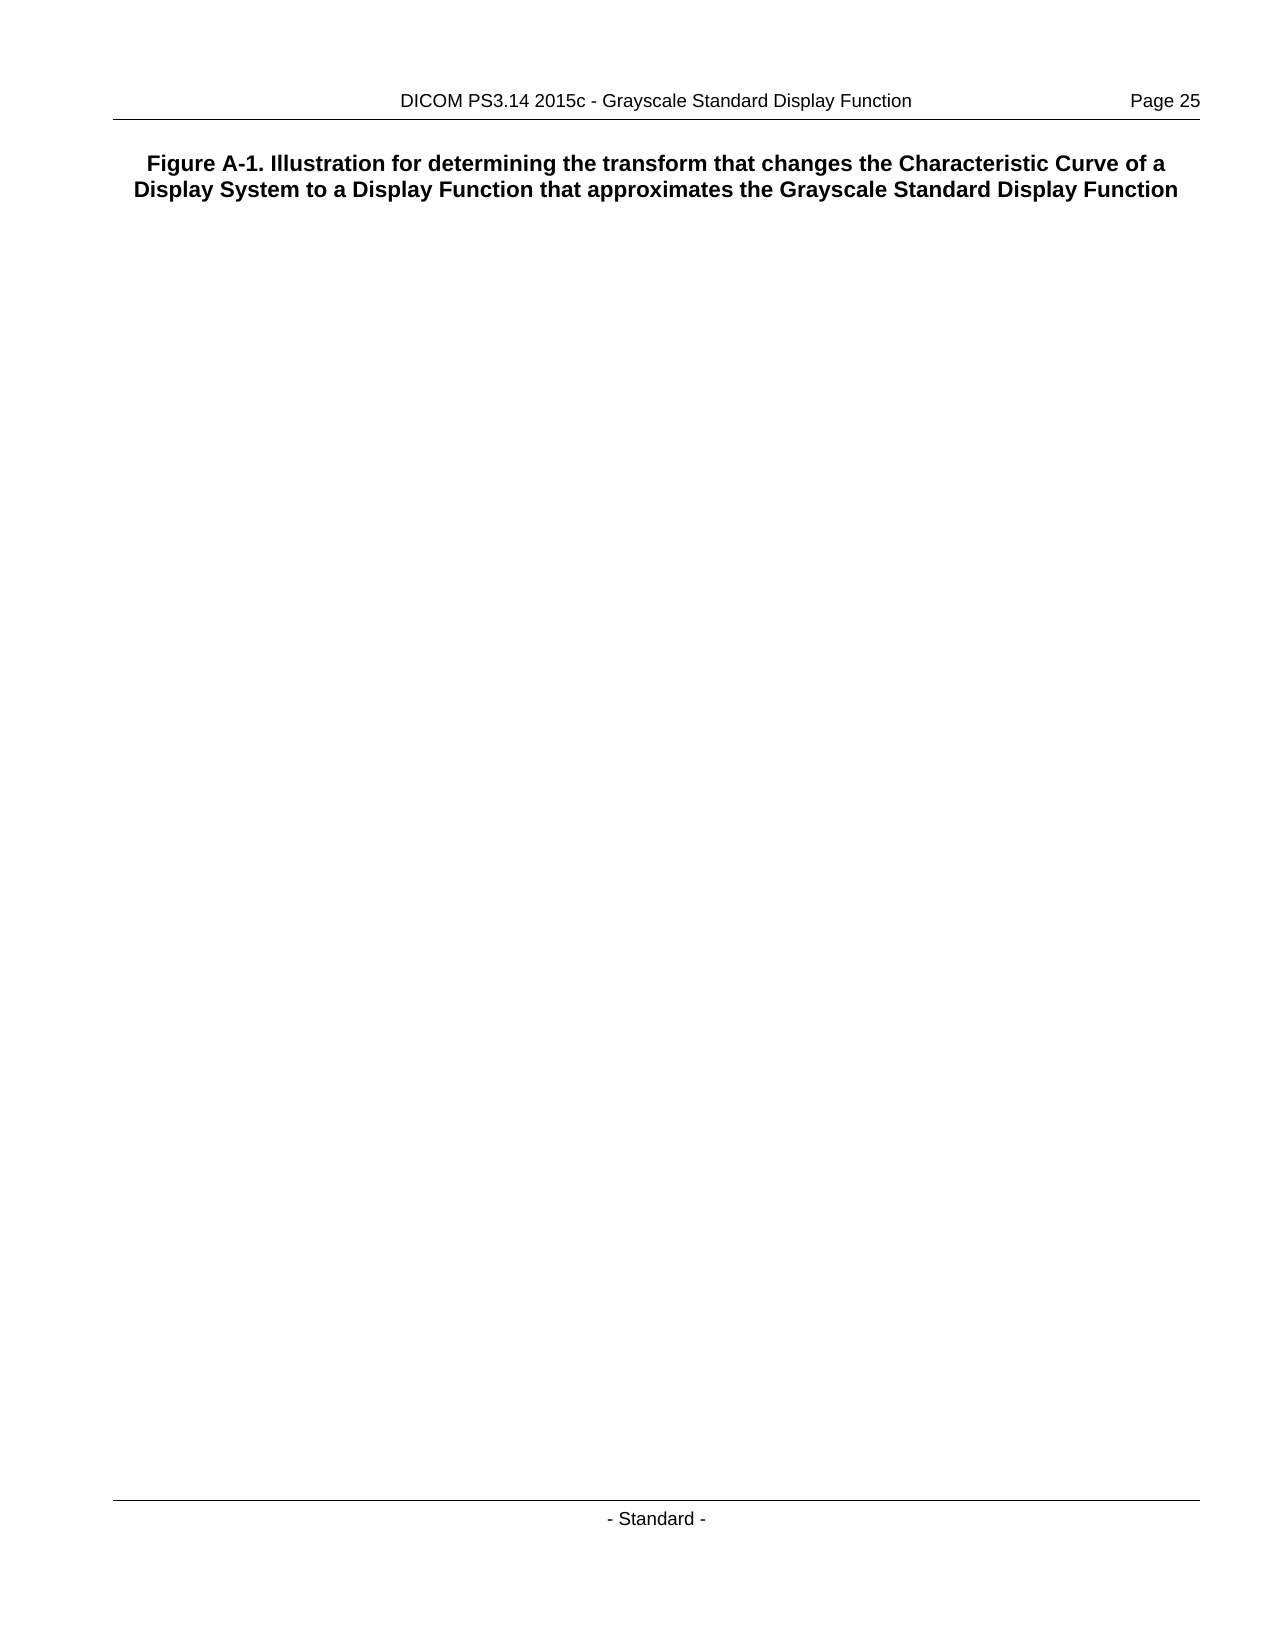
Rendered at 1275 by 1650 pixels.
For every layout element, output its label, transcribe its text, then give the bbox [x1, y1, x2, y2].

text Figure A-1. Illustration for determining the transform that changes the Characteristic Curve of a Display System to a Display Function that approximates the Grayscale Standard Display Function [112, 150, 1200, 202]
